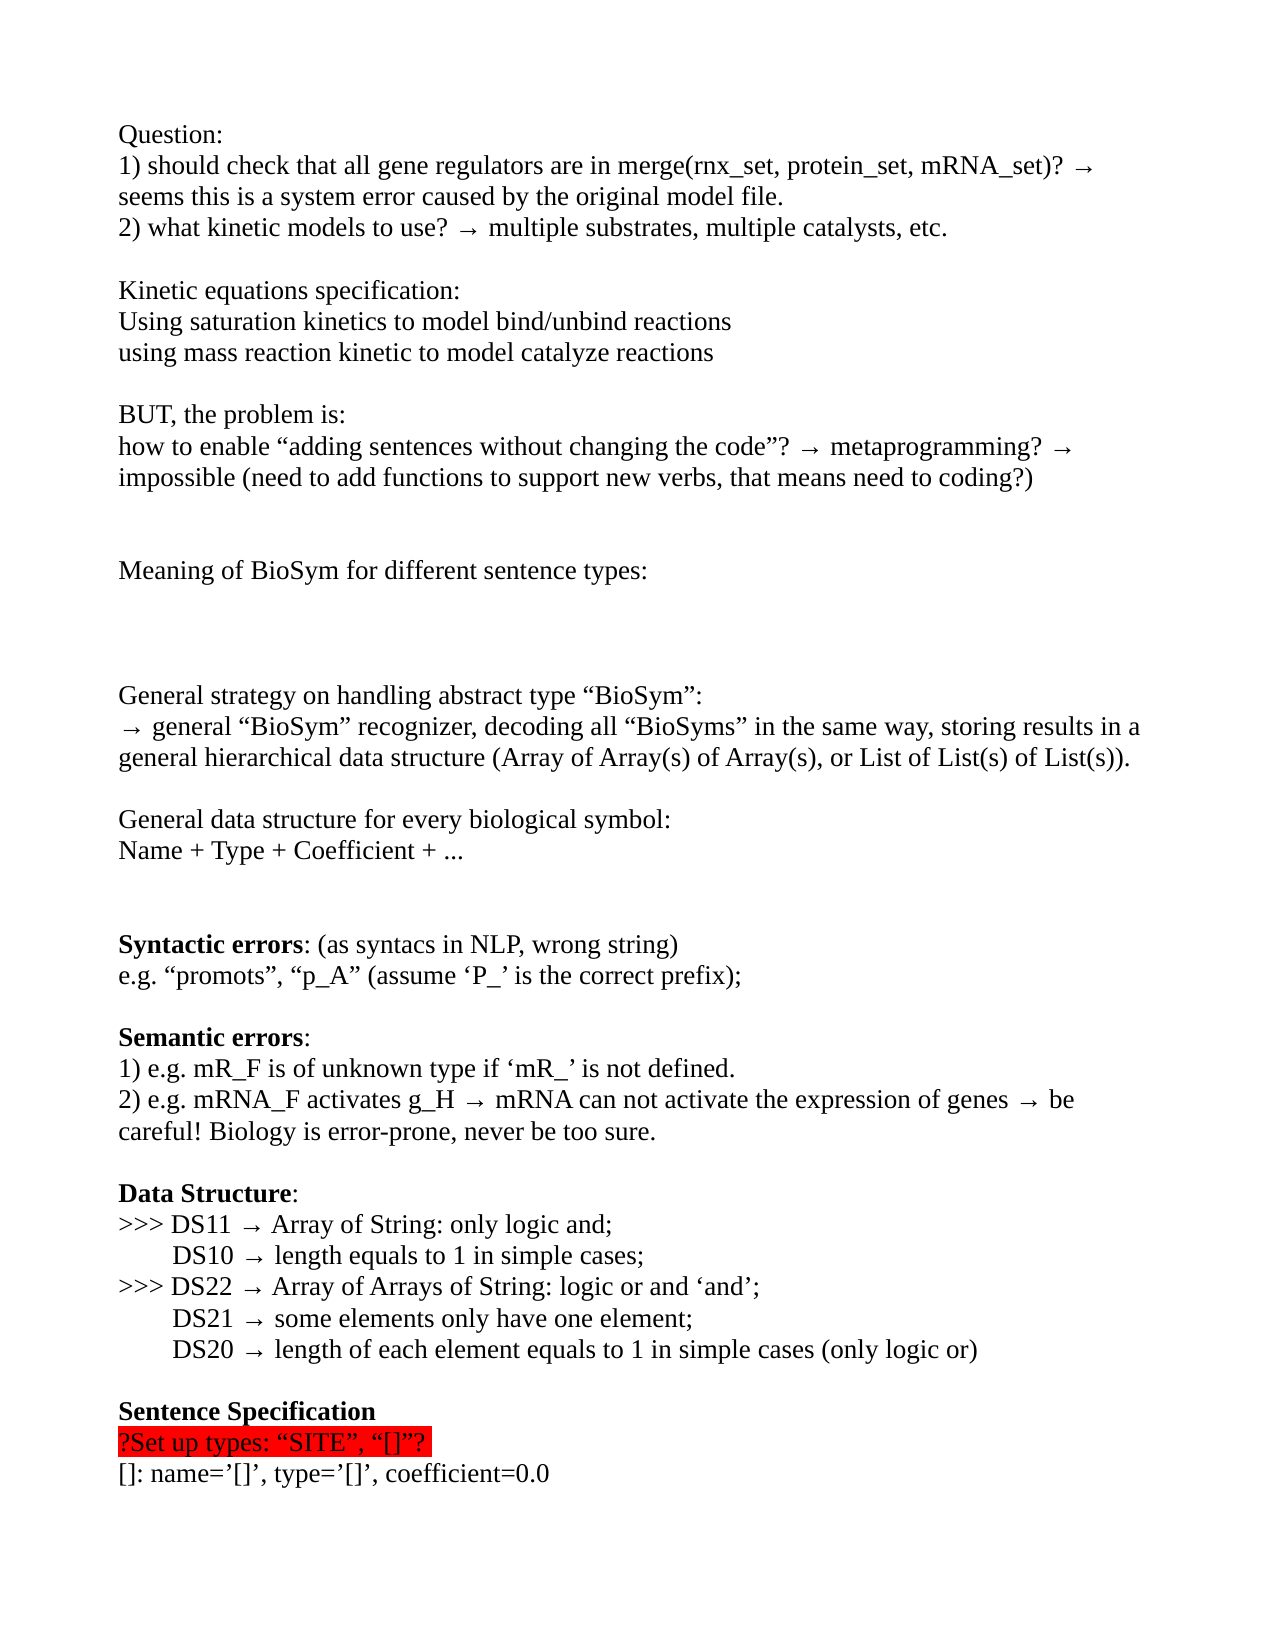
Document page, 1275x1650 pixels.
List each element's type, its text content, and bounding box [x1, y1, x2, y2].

text >>> DS22 → Array of Arrays of String: logic or and ‘and’; [118, 1271, 1157, 1302]
text []: name=’[]’, type=’[]’, coefficient=0.0 [118, 1457, 1157, 1488]
text Question: [118, 118, 1157, 149]
text BUT, the problem is: [118, 398, 1157, 429]
text 2) e.g. mRNA_F activates g_H → mRNA can not activate the expression of genes → be careful! Biology is error-prone, never be too sure. [118, 1084, 1157, 1146]
text 1) e.g. mR_F is of unknown type if ‘mR_’ is not defined. [118, 1052, 1157, 1084]
text DS21 → some elements only have one element; [118, 1302, 1157, 1333]
text Name + Type + Coefficient + ... [118, 834, 1157, 866]
text Sentence Specification [118, 1395, 1157, 1426]
text Kinetic equations specification: [118, 274, 1157, 305]
text ?Set up types: “SITE”, “[]”? [118, 1426, 1157, 1457]
text Data Structure: [118, 1177, 1157, 1208]
text >>> DS11 → Array of String: only logic and; [118, 1208, 1157, 1239]
text General data structure for every biological symbol: [118, 803, 1157, 834]
text Meaning of BioSym for different sentence types: [118, 554, 1157, 585]
text DS10 → length equals to 1 in simple cases; [118, 1239, 1157, 1271]
text General strategy on handling abstract type “BioSym”: [118, 679, 1157, 710]
text Syntactic errors: (as syntacs in NLP, wrong string) [118, 928, 1157, 959]
text Semantic errors: [118, 1021, 1157, 1052]
text Using saturation kinetics to model bind/unbind reactions [118, 305, 1157, 336]
text e.g. “promots”, “p_A” (assume ‘P_’ is the correct prefix); [118, 959, 1157, 990]
text 1) should check that all gene regulators are in merge(rnx_set, protein_set, mRNA_set)? → seems this is a system error caused by the original model file. [118, 149, 1157, 212]
text → general “BioSym” recognizer, decoding all “BioSyms” in the same way, storing results in a general hierarchical data structure (Array of Array(s) of Array(s), or List of List(s) of List(s)). [118, 710, 1157, 772]
text 2) what kinetic models to use? → multiple substrates, multiple catalysts, etc. [118, 212, 1157, 243]
text DS20 → length of each element equals to 1 in simple cases (only logic or) [118, 1333, 1157, 1364]
text using mass reaction kinetic to model catalyze reactions [118, 336, 1157, 367]
text how to enable “adding sentences without changing the code”? → metaprogramming? → impossible (need to add functions to support new verbs, that means need to coding?) [118, 429, 1157, 492]
